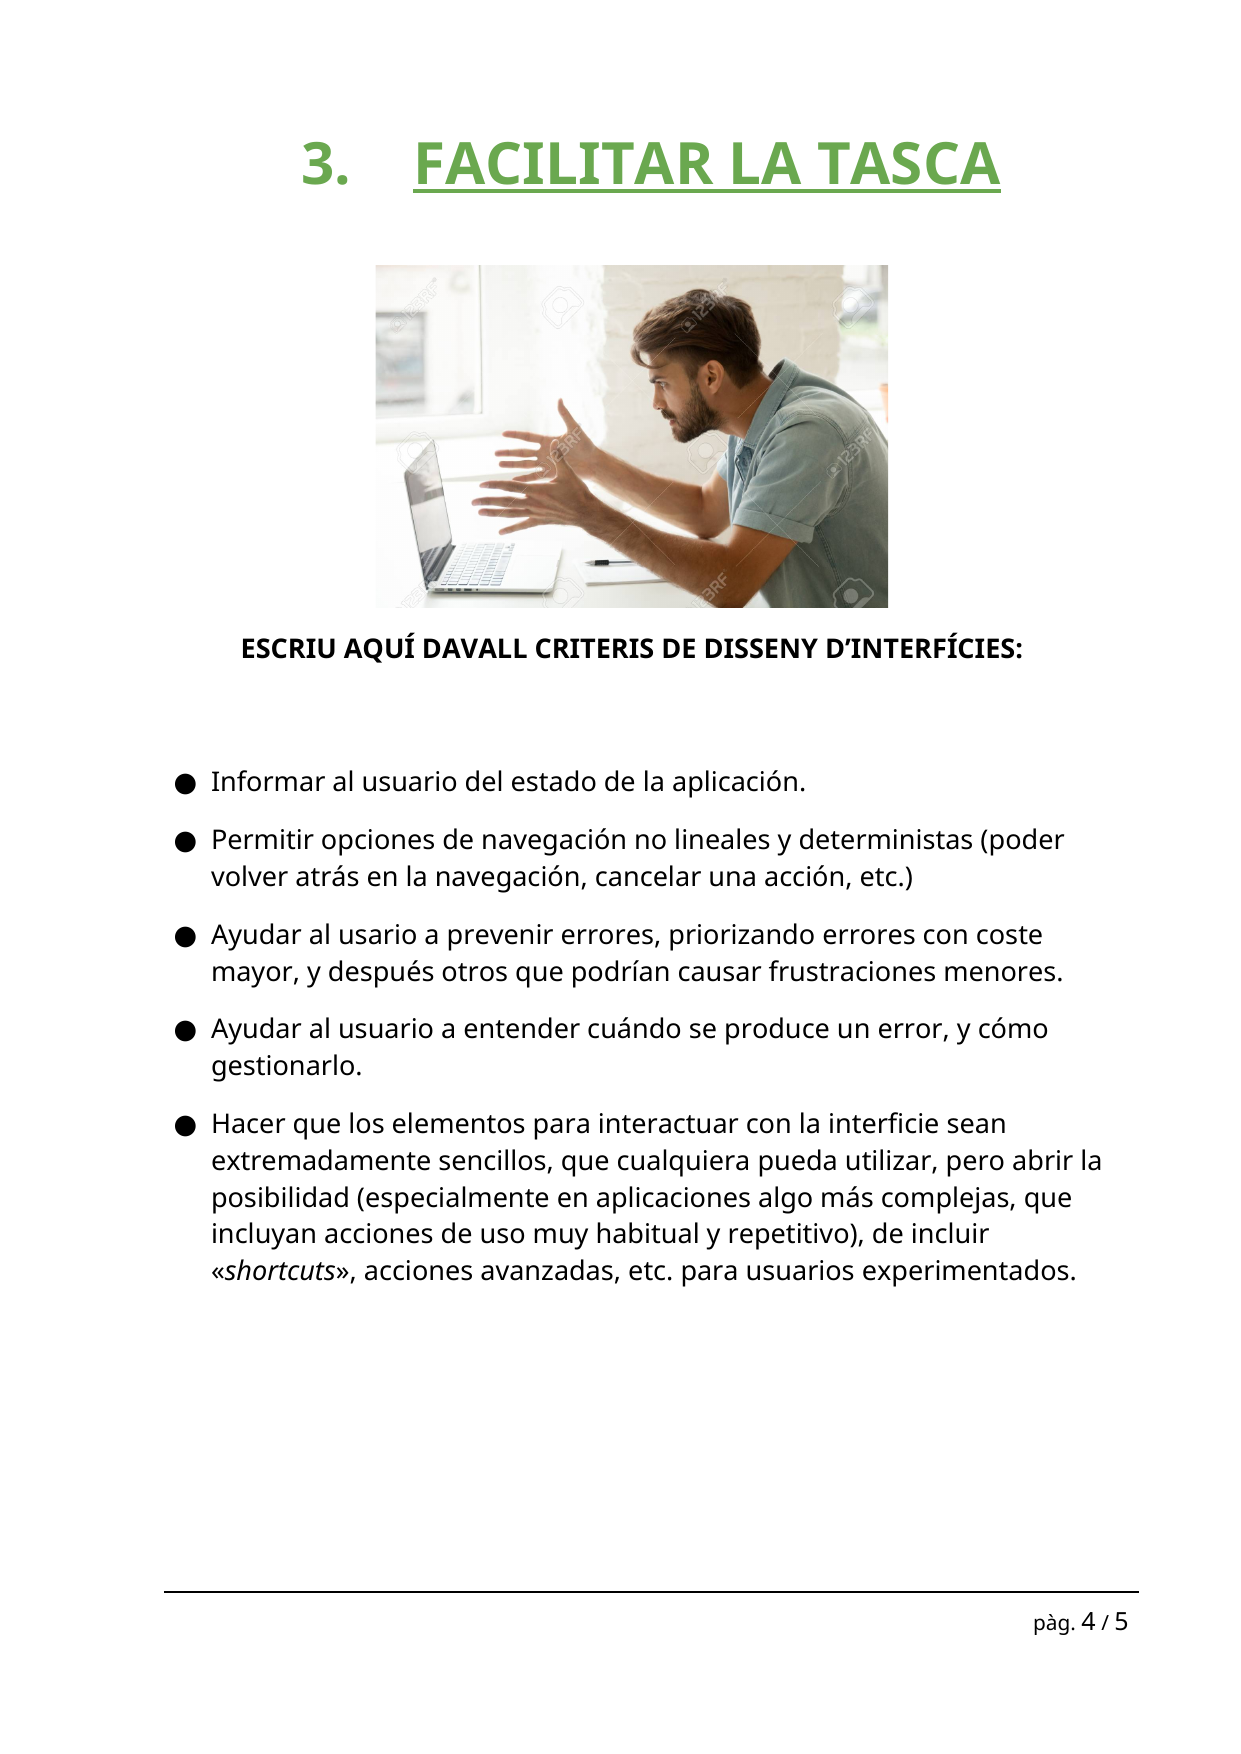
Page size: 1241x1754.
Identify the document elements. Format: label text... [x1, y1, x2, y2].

list Ayudar al usuario a entender cuándo se produce un error, y cómo gestionarlo. [173, 1010, 1128, 1083]
list Informar al usuario del estado de la aplicación. [173, 763, 1128, 800]
list Hacer que los elementos para interactuar con la interficie sean extremadamente sencillos, que cualquiera pueda utilizar, pero abrir la posibilidad (especialmente en aplicaciones algo más complejas, que incluyan acciones de uso muy habitual y repetitivo), de incluir «shortcuts», acciones avanzadas, etc. para usuarios experimentados. [173, 1104, 1128, 1289]
text ESCRIU AQUÍ DAVALL CRITERIS DE DISSENY D’INTERFÍCIES: [136, 629, 1128, 666]
subtitle FACILITAR LA TASCA [173, 122, 1128, 201]
list Ayudar al usario a prevenir errores, priorizando errores con coste mayor, y después otros que podrían causar frustraciones menores. [173, 915, 1128, 989]
list Permitir opciones de navegación no lineales y deterministas (poder volver atrás en la navegación, cancelar una acción, etc.) [173, 821, 1128, 894]
picture [375, 265, 889, 608]
